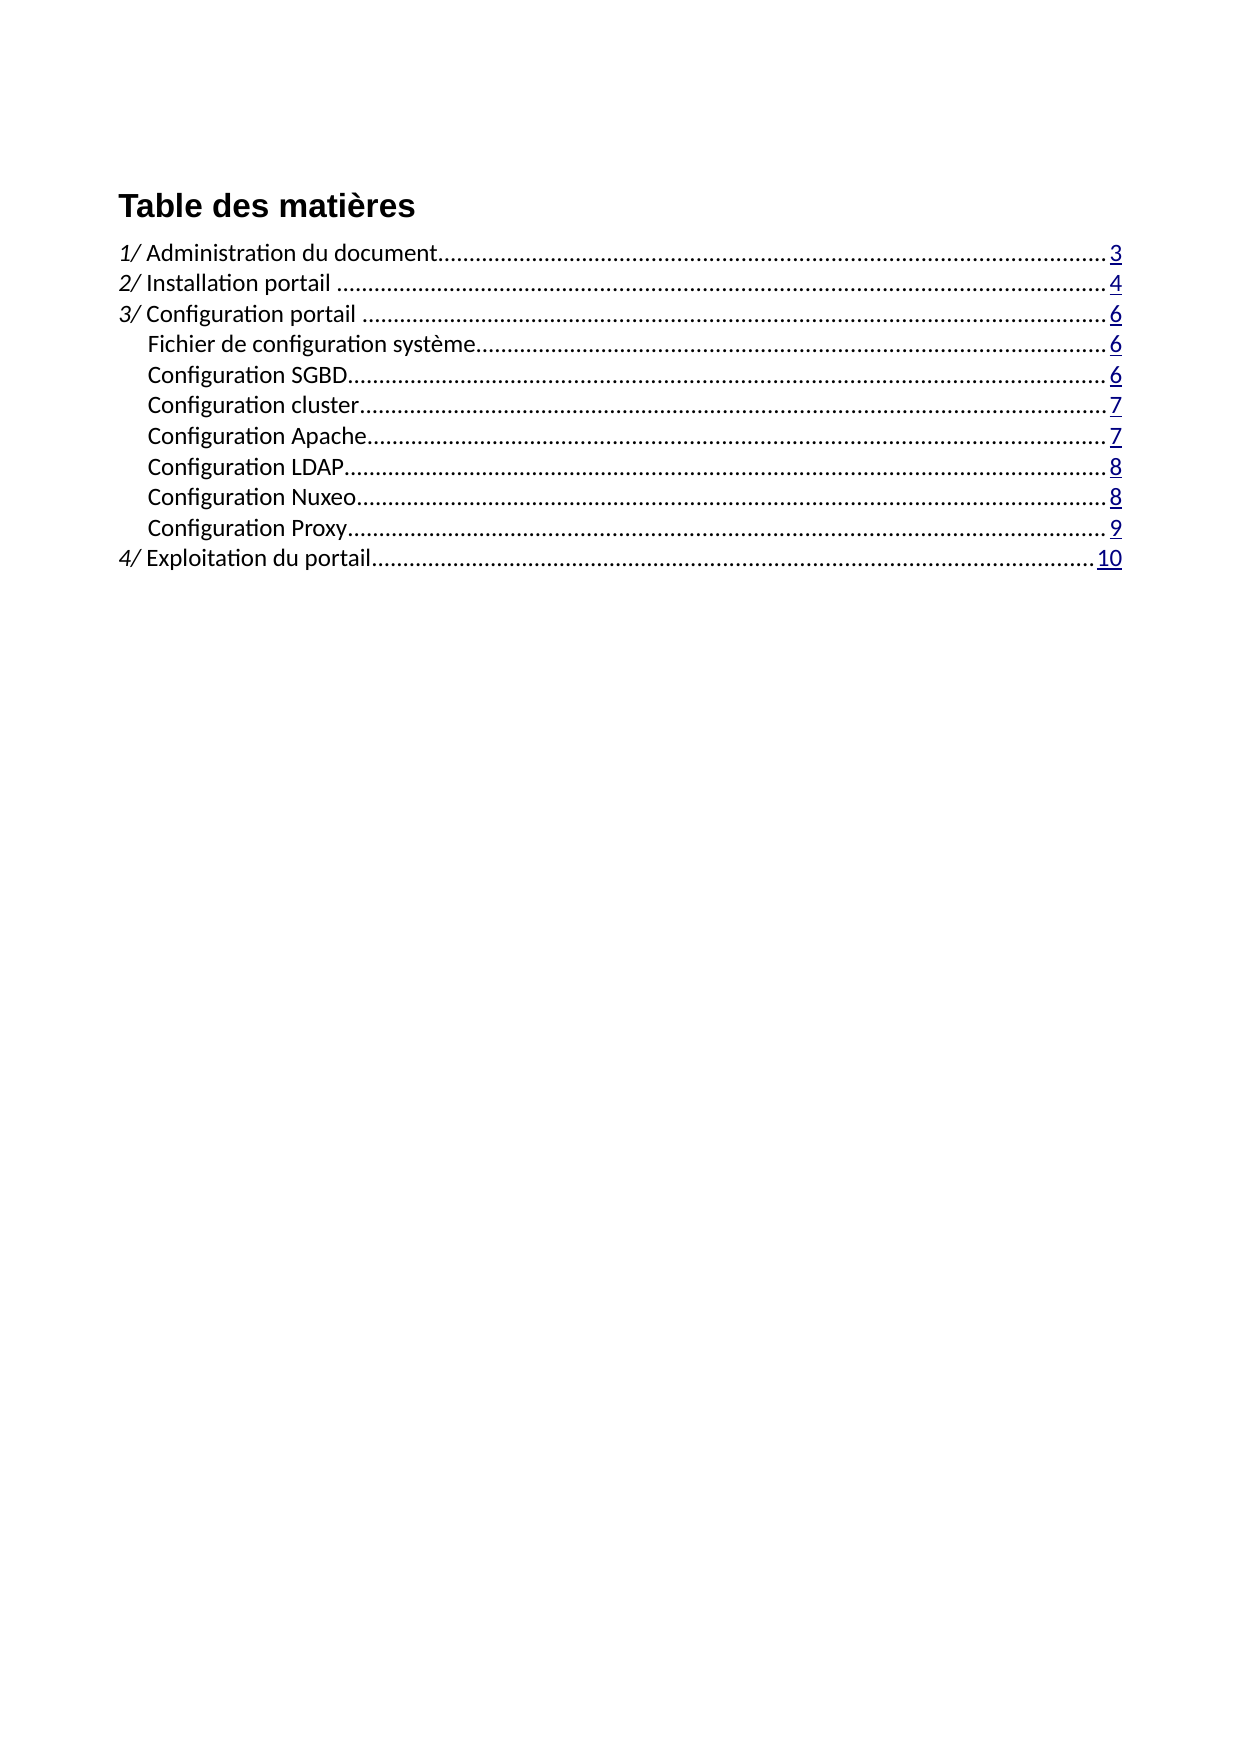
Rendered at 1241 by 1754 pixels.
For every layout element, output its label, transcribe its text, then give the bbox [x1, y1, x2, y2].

subtitle Configuration Apache 7 [148, 420, 1122, 451]
subtitle Table des matières [118, 186, 1122, 224]
subtitle 3/ Configuration portail 6 [118, 298, 1122, 329]
subtitle Configuration SGBD 6 [148, 359, 1122, 390]
subtitle 1/ Administration du document 3 [118, 237, 1122, 268]
subtitle Configuration Nuxeo 8 [148, 481, 1122, 512]
subtitle 4/ Exploitation du portail 10 [118, 542, 1122, 573]
subtitle Configuration cluster 7 [148, 390, 1122, 420]
subtitle Configuration Proxy 9 [148, 512, 1122, 542]
subtitle Fichier de configuration système 6 [148, 329, 1122, 359]
subtitle 2/ Installation portail 4 [118, 268, 1122, 298]
subtitle Configuration LDAP 8 [148, 451, 1122, 481]
